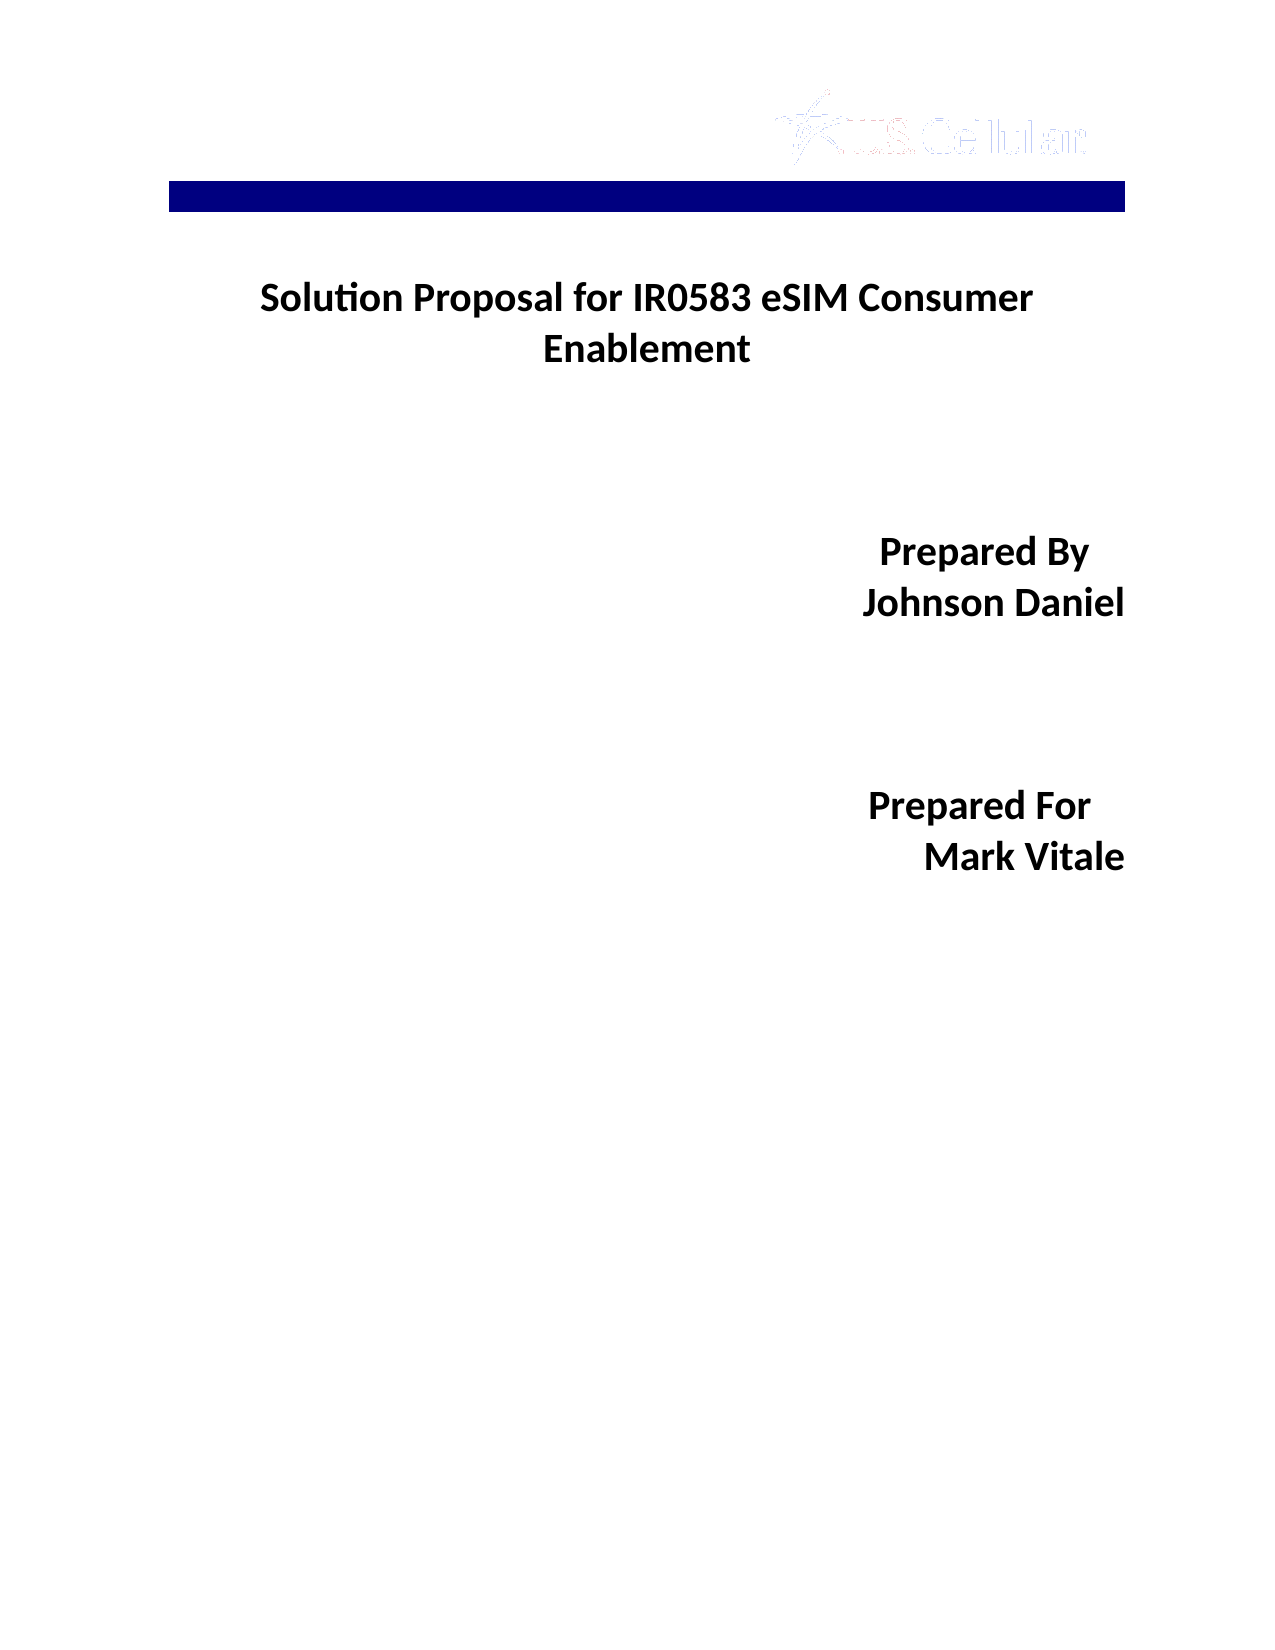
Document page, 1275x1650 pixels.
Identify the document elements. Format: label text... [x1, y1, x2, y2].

title Prepared For [769, 779, 1125, 830]
title Solution Proposal for IR0583 eSIM Consumer Enablement [169, 271, 1125, 372]
title Johnson Daniel [169, 576, 1125, 627]
title Prepared By [844, 525, 1125, 576]
title Mark Vitale [169, 830, 1125, 881]
